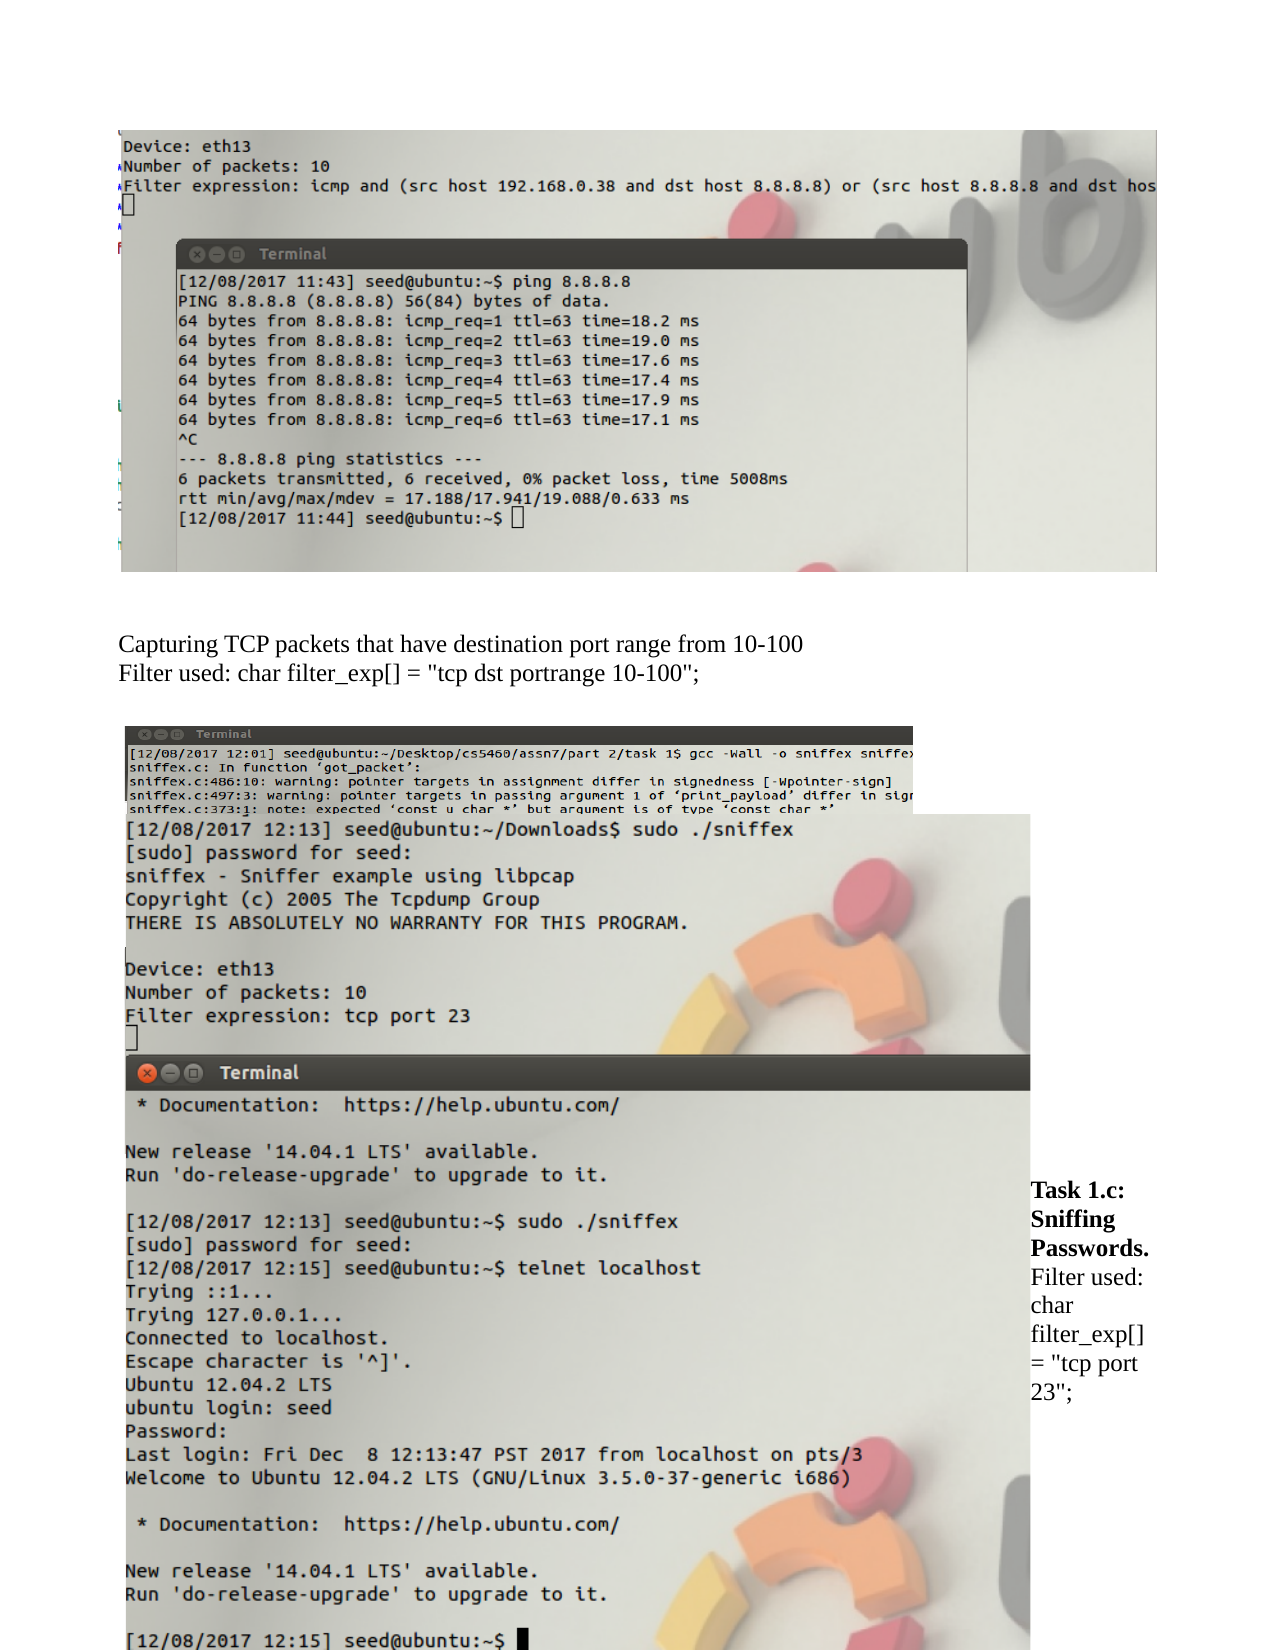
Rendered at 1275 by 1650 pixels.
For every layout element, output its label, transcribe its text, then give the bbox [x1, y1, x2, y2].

picture [124, 726, 1031, 1650]
text Task 1.c: Sniffing Passwords. Filter used: char filter_exp[] = "tcp port 23"; [1031, 1175, 1157, 1405]
text Capturing TCP packets that have destination port range from 10-100 [118, 629, 1157, 658]
picture [118, 130, 1157, 572]
text Filter used: char filter_exp[] = "tcp dst portrange 10-100"; [118, 658, 1157, 687]
text [118, 1175, 125, 1405]
